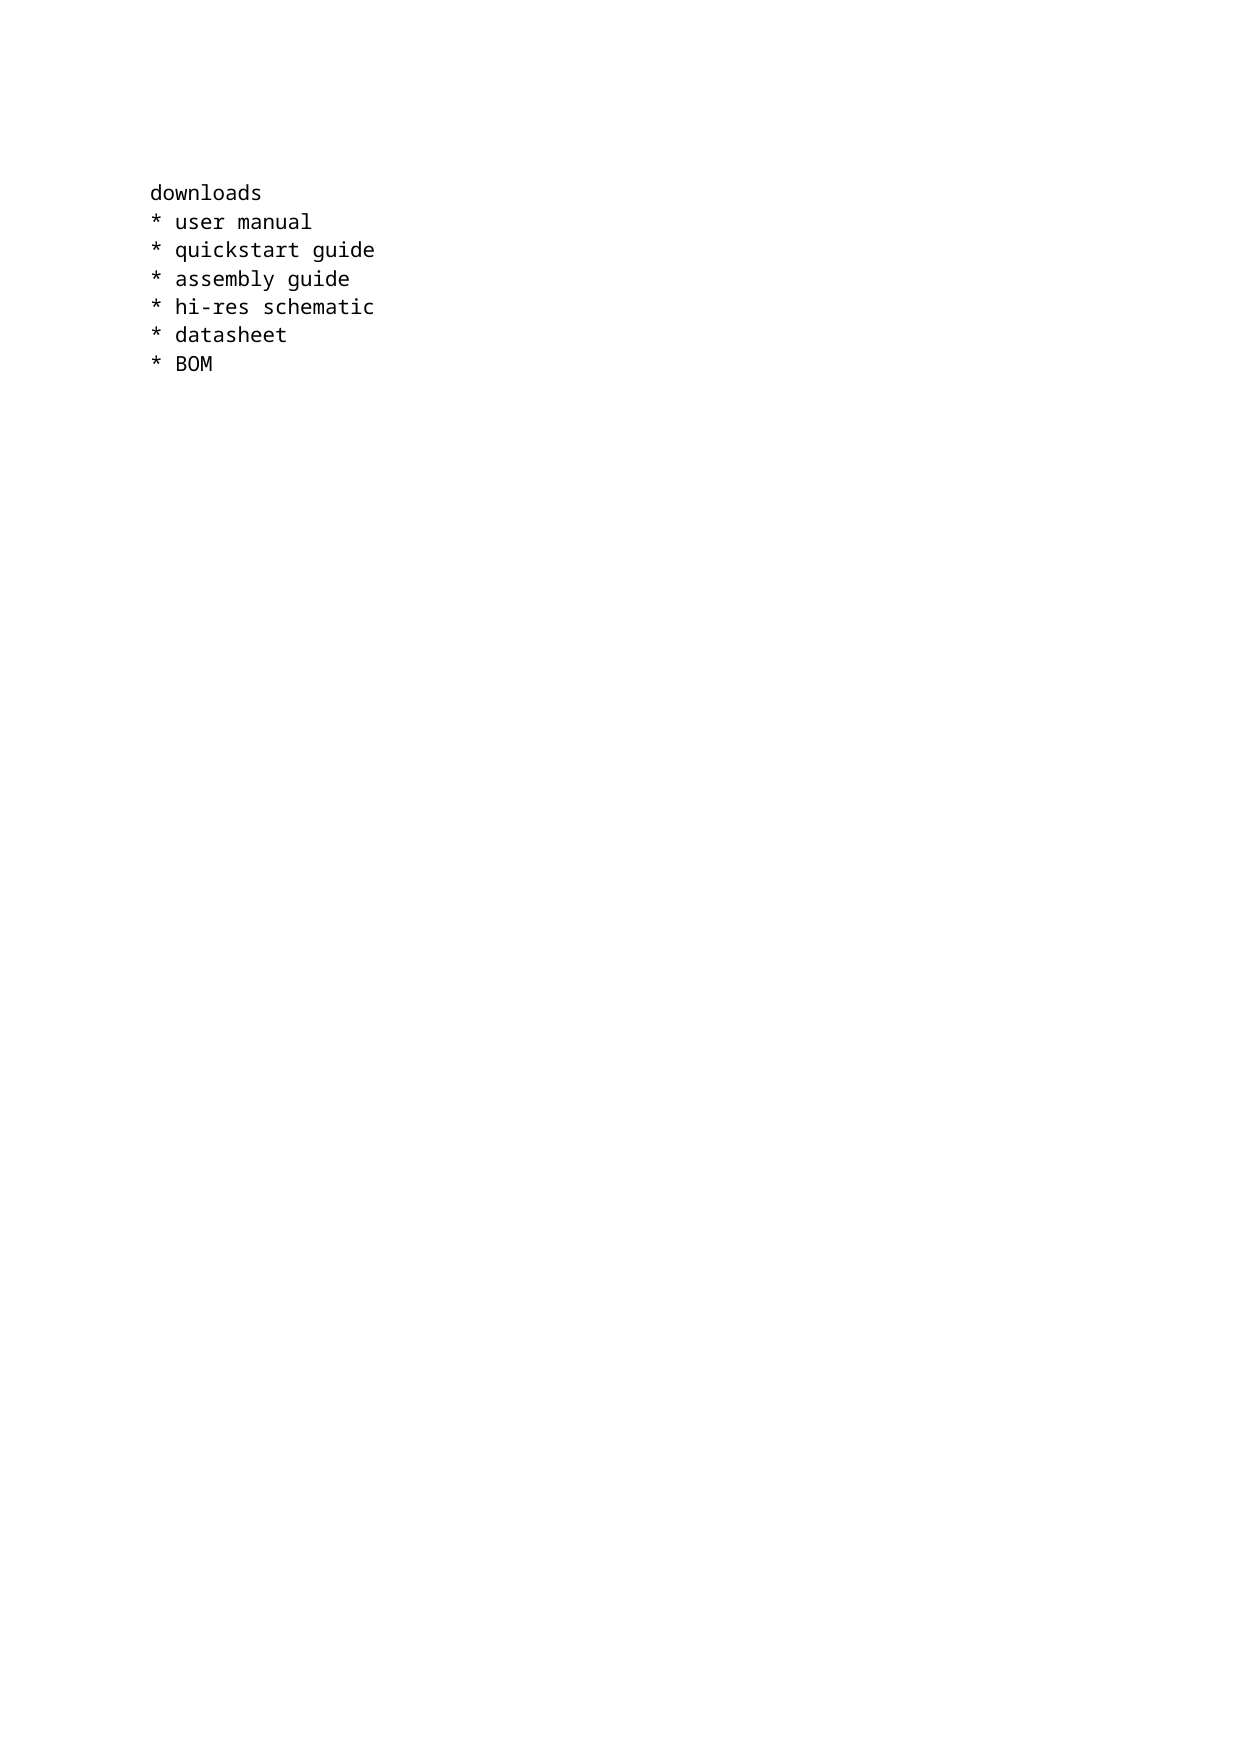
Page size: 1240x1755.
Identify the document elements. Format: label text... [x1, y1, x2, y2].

text * BOM [150, 349, 1089, 377]
text * quickstart guide [150, 235, 1089, 264]
text * datasheet [150, 321, 1089, 349]
text downloads [150, 178, 1089, 207]
text * hi-res schematic [150, 292, 1089, 321]
text * assembly guide [150, 264, 1089, 292]
text * user manual [150, 207, 1089, 235]
